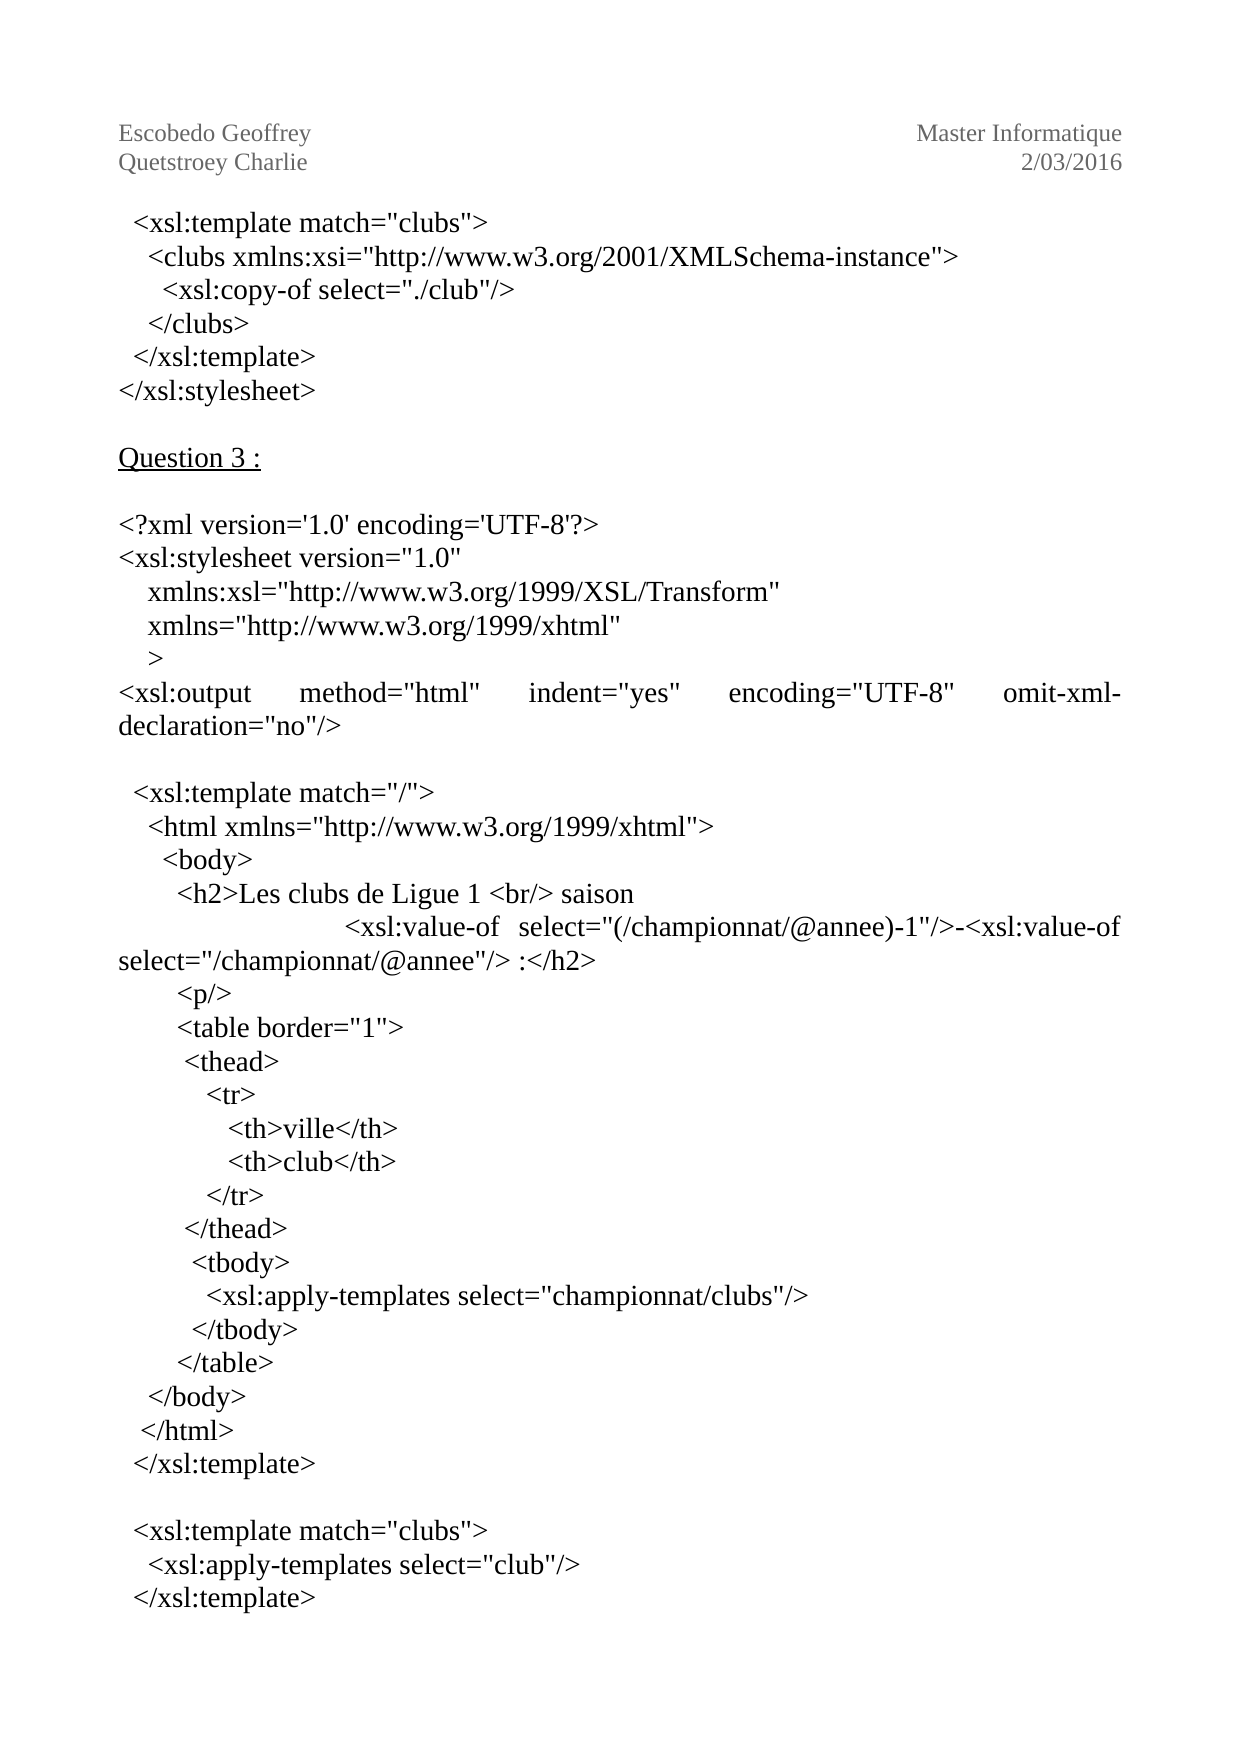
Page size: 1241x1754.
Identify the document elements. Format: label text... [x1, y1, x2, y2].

text </xsl:template> [118, 339, 1122, 373]
text Question 3 : [118, 440, 1122, 473]
text </body> [118, 1379, 1122, 1413]
text </xsl:template> [118, 1580, 1122, 1614]
text <th>ville</th> [118, 1111, 1122, 1144]
text <xsl:value-of select="(/championnat/@annee)-1"/>-<xsl:value-of select="/championnat/@annee"/> :</h2> [118, 909, 1122, 977]
text <table border="1"> [118, 1010, 1122, 1044]
text <xsl:template match="/"> [118, 775, 1122, 809]
text <xsl:template match="clubs"> [118, 205, 1122, 239]
text <clubs xmlns:xsi="http://www.w3.org/2001/XMLSchema-instance"> [118, 239, 1122, 272]
text </tr> [118, 1178, 1122, 1211]
text </xsl:stylesheet> [118, 373, 1122, 406]
text </clubs> [118, 306, 1122, 339]
text <xsl:copy-of select="./club"/> [118, 272, 1122, 306]
text <xsl:stylesheet version="1.0" [118, 541, 1122, 574]
text <tr> [118, 1077, 1122, 1111]
text </html> [118, 1413, 1122, 1446]
text > [118, 641, 1122, 675]
text <thead> [118, 1044, 1122, 1077]
text xmlns:xsl="http://www.w3.org/1999/XSL/Transform" [118, 574, 1122, 608]
text </xsl:template> [118, 1446, 1122, 1480]
text <body> [118, 842, 1122, 876]
text <xsl:apply-templates select="club"/> [118, 1547, 1122, 1580]
text <p/> [118, 977, 1122, 1010]
text xmlns="http://www.w3.org/1999/xhtml" [118, 608, 1122, 641]
text <html xmlns="http://www.w3.org/1999/xhtml"> [118, 809, 1122, 842]
text <xsl:apply-templates select="championnat/clubs"/> [118, 1278, 1122, 1312]
text <th>club</th> [118, 1144, 1122, 1178]
text </table> [118, 1346, 1122, 1379]
text <h2>Les clubs de Ligue 1 <br/> saison [118, 876, 1122, 909]
text </tbody> [118, 1312, 1122, 1346]
text <?xml version='1.0' encoding='UTF-8'?> [118, 507, 1122, 541]
text <xsl:output method="html" indent="yes" encoding="UTF-8" omit-xml-declaration="no"/> [118, 675, 1122, 742]
text <xsl:template match="clubs"> [118, 1513, 1122, 1547]
text </thead> [118, 1211, 1122, 1245]
text <tbody> [118, 1245, 1122, 1278]
